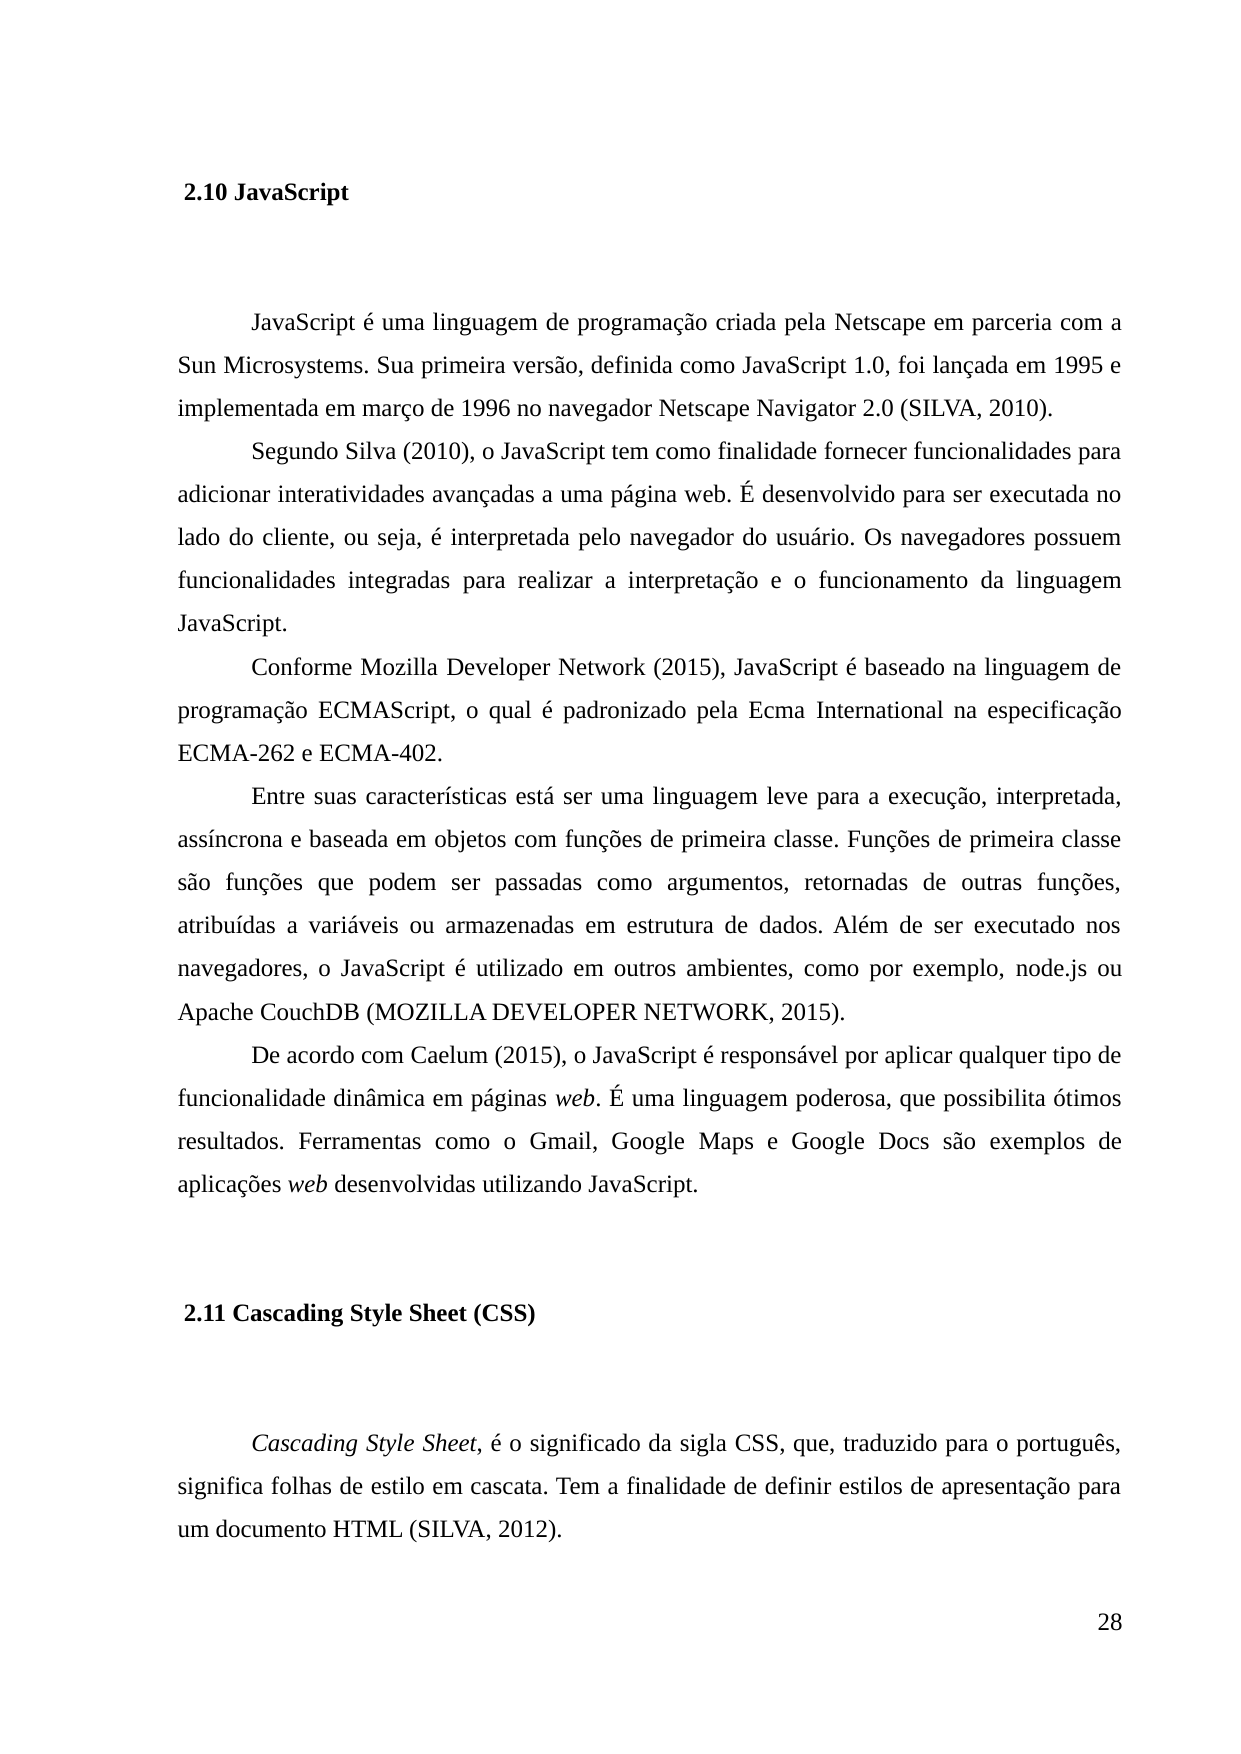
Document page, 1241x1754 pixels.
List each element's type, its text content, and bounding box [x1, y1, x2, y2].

text JavaScript é uma linguagem de programação criada pela Netscape em parceria com a Sun Microsystems. Sua primeira versão, definida como JavaScript 1.0, foi lançada em 1995 e implementada em março de 1996 no navegador Netscape Navigator 2.0 (SILVA, 2010). [177, 307, 1122, 422]
text Cascading Style Sheet, é o significado da sigla CSS, que, traduzido para o português, significa folhas de estilo em cascata. Tem a finalidade de definir estilos de apresentação para um documento HTML (SILVA, 2012). [177, 1428, 1122, 1543]
subtitle JavaScript [177, 177, 1122, 206]
subtitle Cascading Style Sheet (CSS) [177, 1298, 1122, 1327]
text Segundo Silva (2010), o JavaScript tem como finalidade fornecer funcionalidades para adicionar interatividades avançadas a uma página web. É desenvolvido para ser executada no lado do cliente, ou seja, é interpretada pelo navegador do usuário. Os navegadores possuem funcionalidades integradas para realizar a interpretação e o funcionamento da linguagem JavaScript. [177, 436, 1122, 637]
text Entre suas características está ser uma linguagem leve para a execução, interpretada, assíncrona e baseada em objetos com funções de primeira classe. Funções de primeira classe são funções que podem ser passadas como argumentos, retornadas de outras funções, atribuídas a variáveis ou armazenadas em estrutura de dados. Além de ser executado nos navegadores, o JavaScript é utilizado em outros ambientes, como por exemplo, node.js ou Apache CouchDB (MOZILLA DEVELOPER NETWORK, 2015). [177, 781, 1122, 1025]
text De acordo com Caelum (2015), o JavaScript é responsável por aplicar qualquer tipo de funcionalidade dinâmica em páginas web. É uma linguagem poderosa, que possibilita ótimos resultados. Ferramentas como o Gmail, Google Maps e Google Docs são exemplos de aplicações web desenvolvidas utilizando JavaScript. [177, 1040, 1122, 1198]
text Conforme Mozilla Developer Network (2015), JavaScript é baseado na linguagem de programação ECMAScript, o qual é padronizado pela Ecma International na especificação ECMA-262 e ECMA-402. [177, 652, 1122, 767]
